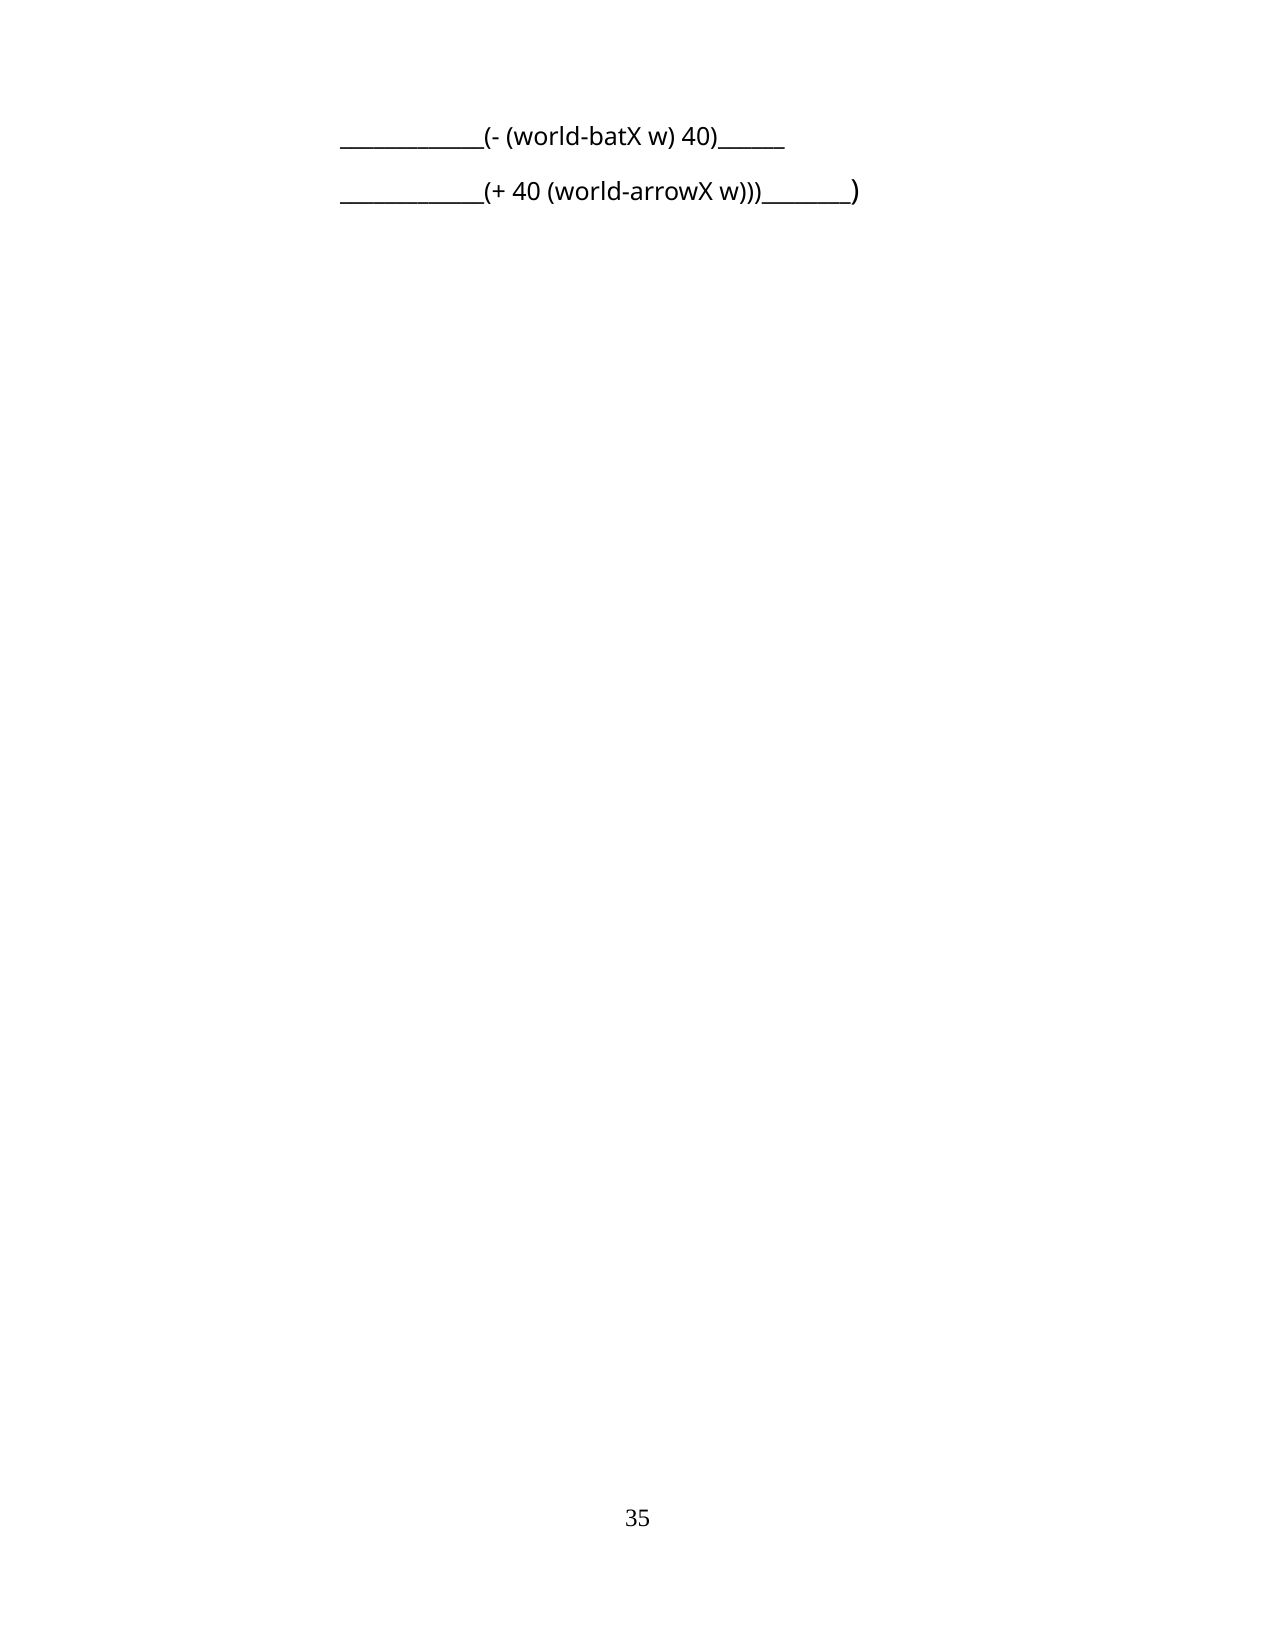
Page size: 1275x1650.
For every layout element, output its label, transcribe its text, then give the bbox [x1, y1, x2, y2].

text _____________(+ 40 (world-arrowX w)))________) [118, 169, 1157, 209]
text _____________(- (world-batX w) 40)______ [118, 118, 1157, 152]
